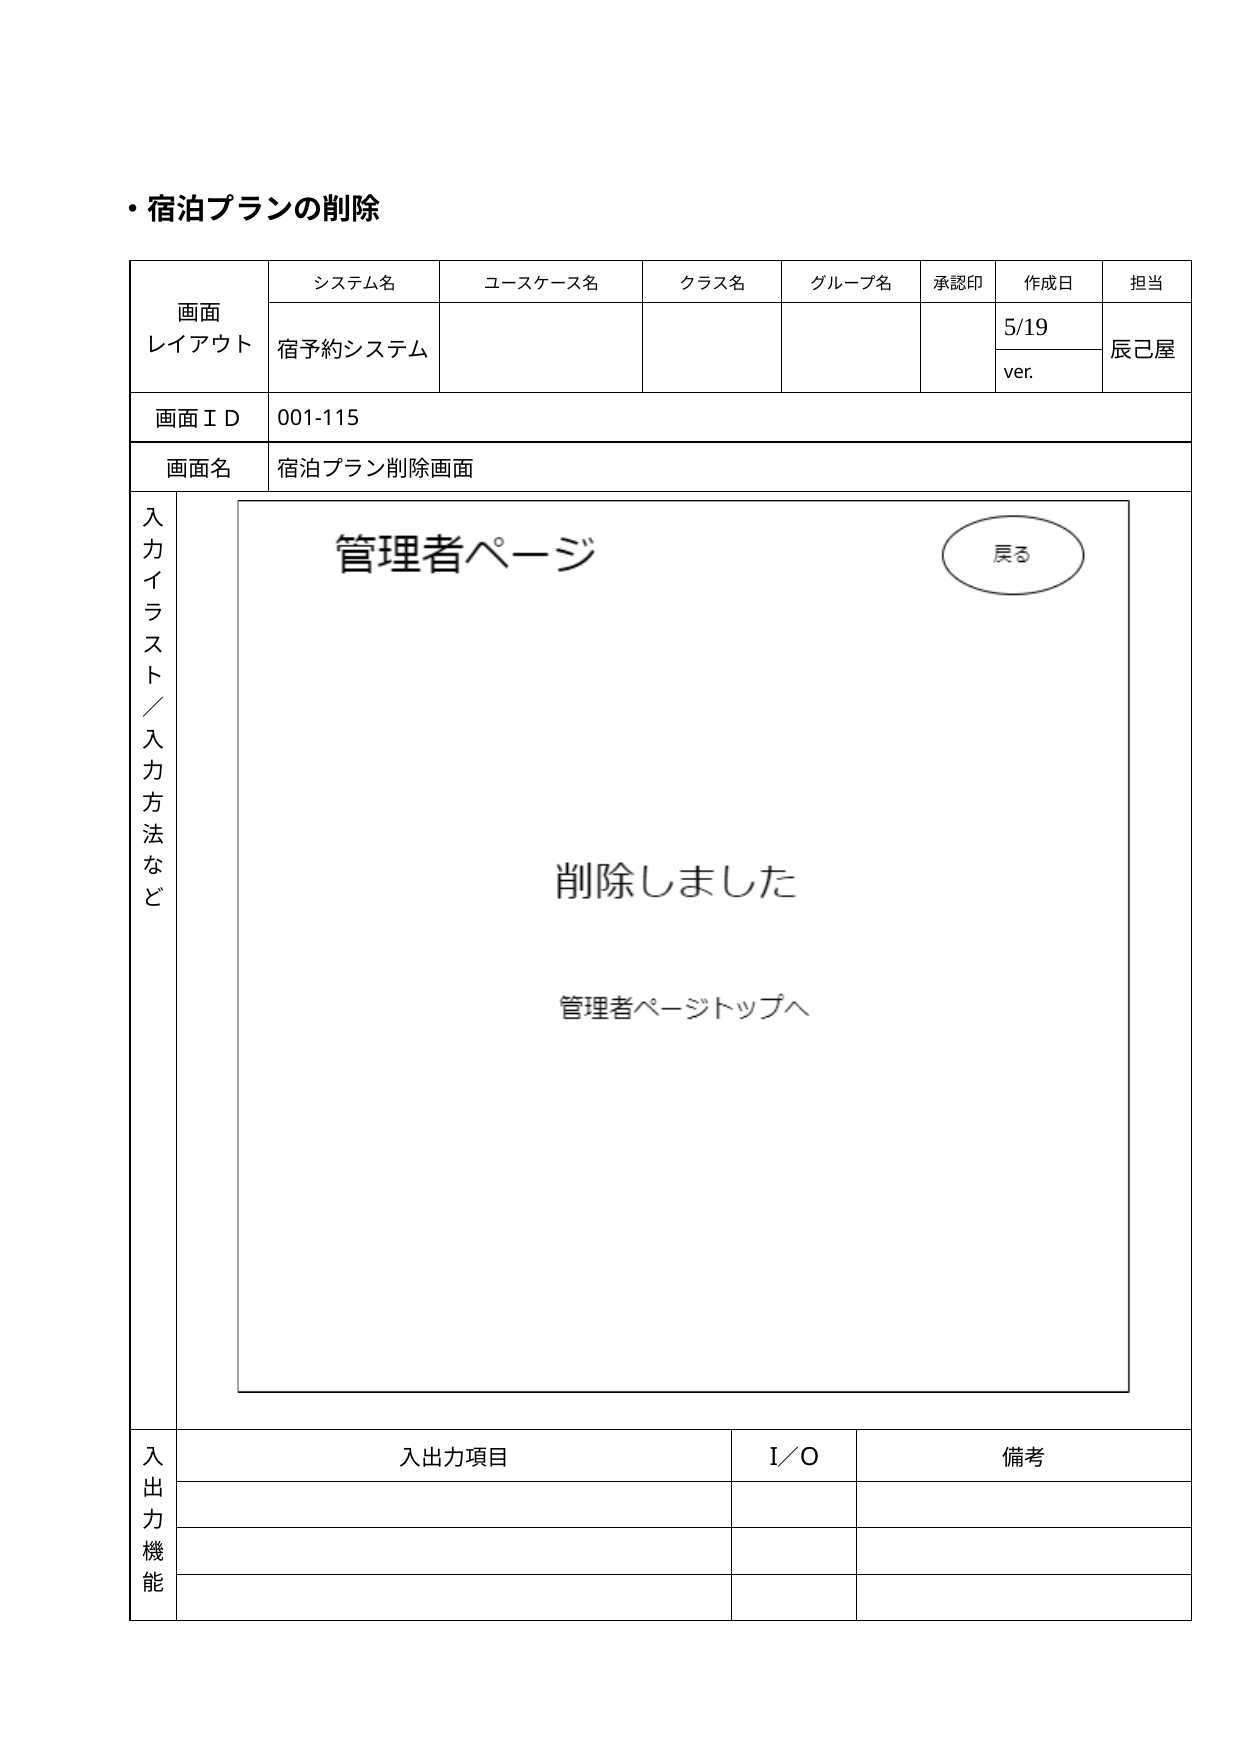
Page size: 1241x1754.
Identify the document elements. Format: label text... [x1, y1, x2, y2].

table_header グループ名 [782, 261, 920, 302]
table_cell 辰己屋 [1103, 303, 1191, 392]
table_header 承認印 [921, 261, 995, 302]
table_cell I／O [732, 1430, 856, 1481]
table_header システム名 [269, 261, 439, 302]
table_cell [921, 303, 995, 392]
table_cell [782, 303, 920, 392]
table_cell [857, 1528, 1191, 1573]
table_cell 入力イラスト／入力方法など [131, 492, 176, 1429]
table_cell [857, 1575, 1191, 1619]
table_cell 画面名 [131, 443, 268, 491]
table_cell 入出力機能 [131, 1430, 176, 1619]
table_cell 5/19 [996, 303, 1102, 349]
table_cell ver. [996, 350, 1102, 392]
table_cell 画面ＩＤ [131, 393, 268, 441]
table_header ユースケース名 [440, 261, 642, 302]
table_cell [732, 1482, 856, 1527]
table_cell [177, 1528, 731, 1573]
table_cell [857, 1482, 1191, 1527]
table_cell 001-115 [269, 393, 1191, 441]
table_header 画面 レイアウト [131, 261, 268, 392]
table_cell [643, 303, 781, 392]
table_header クラス名 [643, 261, 781, 302]
table_cell [177, 492, 1191, 1429]
table_cell [732, 1575, 856, 1619]
table_cell 宿泊プラン削除画面 [269, 443, 1191, 491]
table_cell 宿予約システム [269, 303, 439, 392]
table_header 担当 [1103, 261, 1191, 302]
table_cell 入出力項目 [177, 1430, 731, 1481]
table_header 作成日 [996, 261, 1102, 302]
text ・宿泊プランの削除 [118, 185, 1122, 227]
table_cell [440, 303, 642, 392]
table_cell [732, 1528, 856, 1573]
table_cell [177, 1575, 731, 1619]
picture [237, 500, 1130, 1393]
table_cell 備考 [857, 1430, 1191, 1481]
table_cell [177, 1482, 731, 1527]
